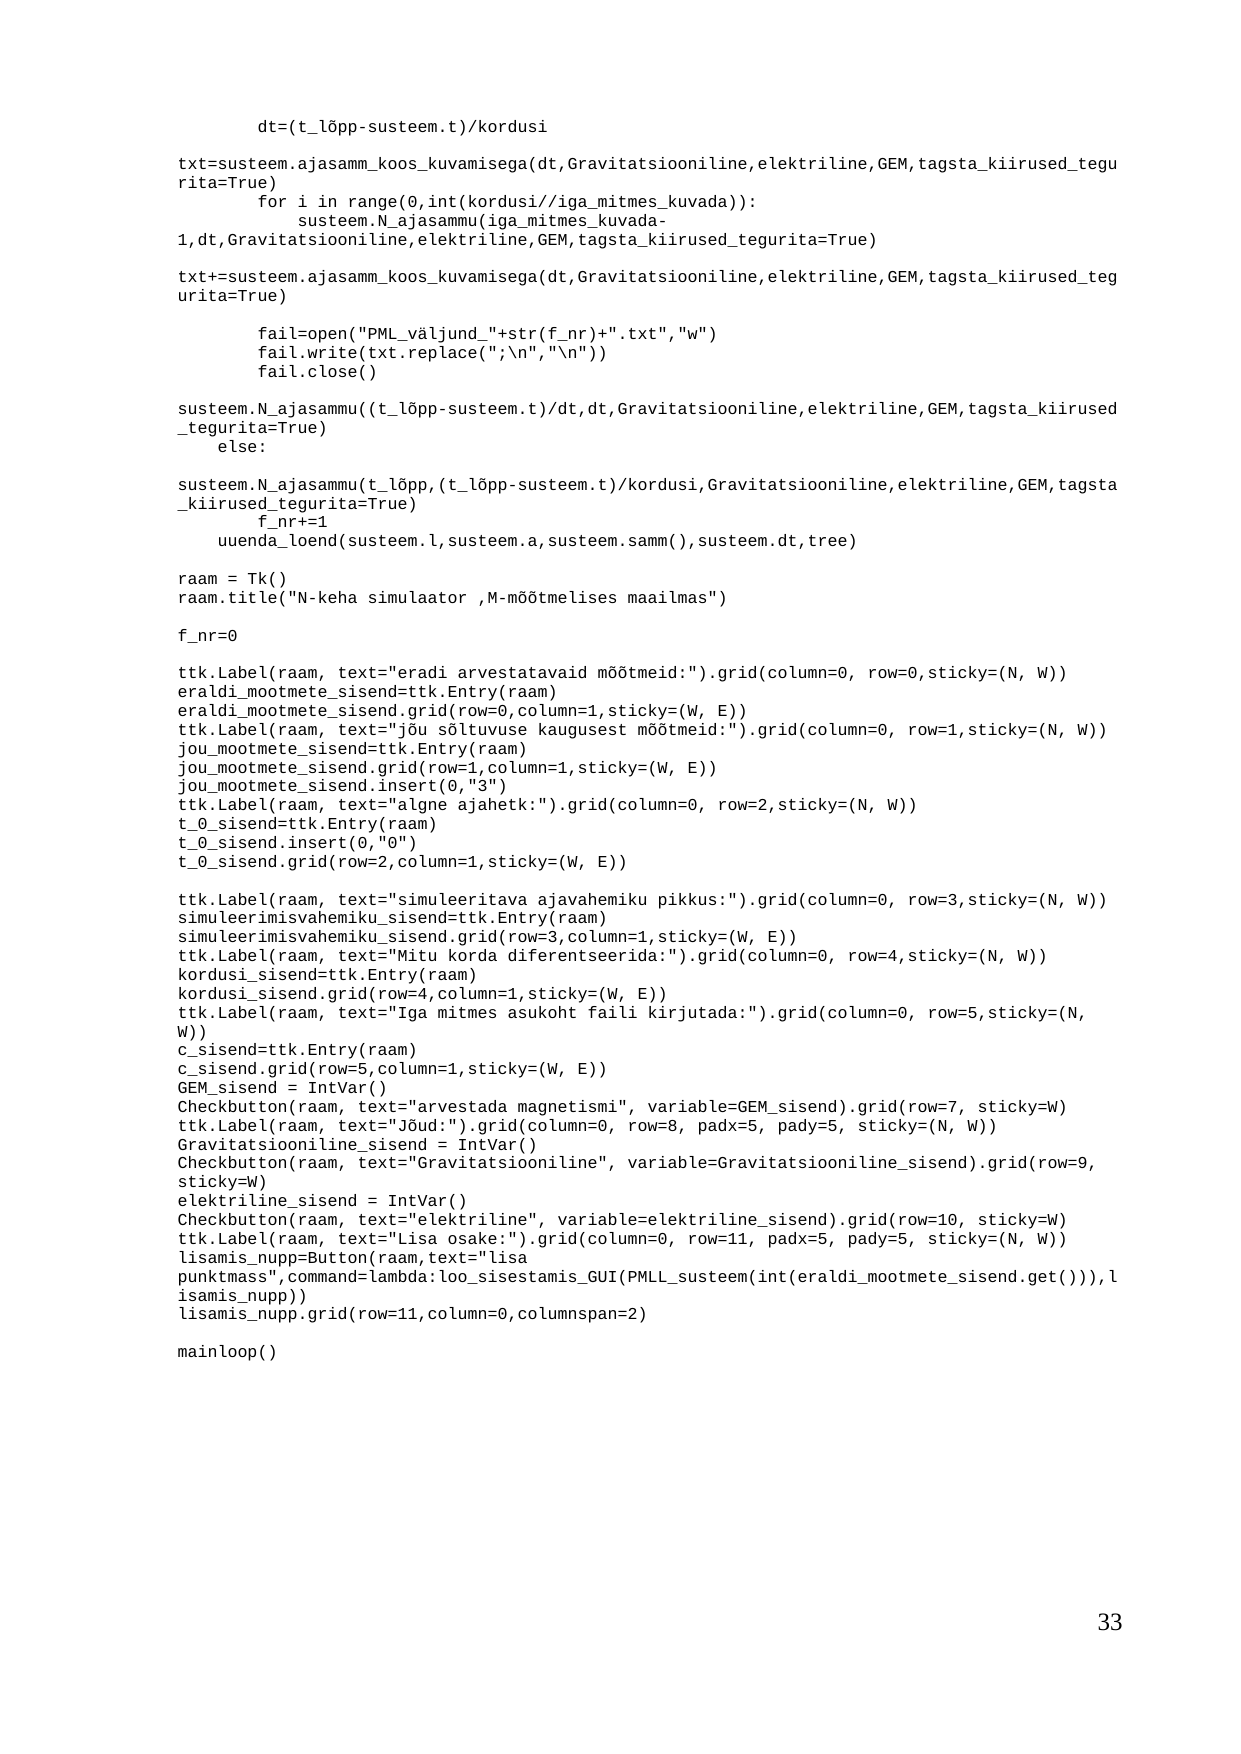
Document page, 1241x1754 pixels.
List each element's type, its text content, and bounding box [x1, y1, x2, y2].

text Gravitatsiooniline_sisend = IntVar() [177, 1136, 1122, 1155]
text mainloop() [177, 1344, 1122, 1362]
text ttk.Label(raam, text="simuleeritava ajavahemiku pikkus:").grid(column=0, row=3,sticky=(N, W)) [177, 891, 1122, 910]
text lisamis_nupp=Button(raam,text="lisa punktmass",command=lambda:loo_sisestamis_GUI(PMLL_susteem(int(eraldi_mootmete_sisend.get())),lisamis_nupp)) [177, 1249, 1122, 1306]
text uuenda_loend(susteem.l,susteem.a,susteem.samm(),susteem.dt,tree) [177, 533, 1122, 552]
text txt=susteem.ajasamm_koos_kuvamisega(dt,Gravitatsiooniline,elektriline,GEM,tagsta_kiirused_tegurita=True) [177, 137, 1122, 193]
text lisamis_nupp.grid(row=11,column=0,columnspan=2) [177, 1306, 1122, 1325]
text ttk.Label(raam, text="Lisa osake:").grid(column=0, row=11, padx=5, pady=5, sticky=(N, W)) [177, 1231, 1122, 1249]
text susteem.N_ajasammu(iga_mitmes_kuvada-1,dt,Gravitatsiooniline,elektriline,GEM,tagsta_kiirused_tegurita=True) [177, 212, 1122, 250]
text elektriline_sisend = IntVar() [177, 1193, 1122, 1212]
text t_0_sisend.insert(0,"0") [177, 834, 1122, 853]
text ttk.Label(raam, text="Mitu korda diferentseerida:").grid(column=0, row=4,sticky=(N, W)) [177, 948, 1122, 967]
text f_nr=0 [177, 627, 1122, 646]
text susteem.N_ajasammu((t_lõpp-susteem.t)/dt,dt,Gravitatsiooniline,elektriline,GEM,tagsta_kiirused_tegurita=True) [177, 382, 1122, 439]
text fail.write(txt.replace(";\n","\n")) [177, 344, 1122, 363]
text eraldi_mootmete_sisend=ttk.Entry(raam) [177, 684, 1122, 703]
text ttk.Label(raam, text="Iga mitmes asukoht faili kirjutada:").grid(column=0, row=5,sticky=(N, W)) [177, 1004, 1122, 1042]
text jou_mootmete_sisend.insert(0,"3") [177, 778, 1122, 797]
text ttk.Label(raam, text="Jõud:").grid(column=0, row=8, padx=5, pady=5, sticky=(N, W)) [177, 1117, 1122, 1136]
text t_0_sisend=ttk.Entry(raam) [177, 816, 1122, 834]
text txt+=susteem.ajasamm_koos_kuvamisega(dt,Gravitatsiooniline,elektriline,GEM,tagsta_kiirused_tegurita=True) [177, 250, 1122, 307]
text c_sisend.grid(row=5,column=1,sticky=(W, E)) [177, 1061, 1122, 1080]
text raam.title("N-keha simulaator ,M-mõõtmelises maailmas") [177, 589, 1122, 608]
text fail.close() [177, 363, 1122, 382]
text jou_mootmete_sisend.grid(row=1,column=1,sticky=(W, E)) [177, 759, 1122, 778]
text simuleerimisvahemiku_sisend.grid(row=3,column=1,sticky=(W, E)) [177, 929, 1122, 948]
text t_0_sisend.grid(row=2,column=1,sticky=(W, E)) [177, 853, 1122, 872]
text ttk.Label(raam, text="eradi arvestatavaid mõõtmeid:").grid(column=0, row=0,sticky=(N, W)) [177, 665, 1122, 684]
text Checkbutton(raam, text="Gravitatsiooniline", variable=Gravitatsiooniline_sisend).grid(row=9, sticky=W) [177, 1155, 1122, 1193]
text simuleerimisvahemiku_sisend=ttk.Entry(raam) [177, 910, 1122, 929]
text raam = Tk() [177, 571, 1122, 589]
text susteem.N_ajasammu(t_lõpp,(t_lõpp-susteem.t)/kordusi,Gravitatsiooniline,elektriline,GEM,tagsta_kiirused_tegurita=True) [177, 457, 1122, 514]
text c_sisend=ttk.Entry(raam) [177, 1042, 1122, 1061]
text for i in range(0,int(kordusi//iga_mitmes_kuvada)): [177, 193, 1122, 212]
text dt=(t_lõpp-susteem.t)/kordusi [177, 118, 1122, 137]
text fail=open("PML_väljund_"+str(f_nr)+".txt","w") [177, 326, 1122, 344]
text kordusi_sisend.grid(row=4,column=1,sticky=(W, E)) [177, 985, 1122, 1004]
text eraldi_mootmete_sisend.grid(row=0,column=1,sticky=(W, E)) [177, 703, 1122, 721]
text Checkbutton(raam, text="arvestada magnetismi", variable=GEM_sisend).grid(row=7, sticky=W) [177, 1098, 1122, 1117]
text kordusi_sisend=ttk.Entry(raam) [177, 967, 1122, 985]
text ttk.Label(raam, text="jõu sõltuvuse kaugusest mõõtmeid:").grid(column=0, row=1,sticky=(N, W)) [177, 721, 1122, 740]
text else: [177, 439, 1122, 457]
text GEM_sisend = IntVar() [177, 1080, 1122, 1098]
text ttk.Label(raam, text="algne ajahetk:").grid(column=0, row=2,sticky=(N, W)) [177, 797, 1122, 816]
text f_nr+=1 [177, 514, 1122, 533]
text jou_mootmete_sisend=ttk.Entry(raam) [177, 740, 1122, 759]
text Checkbutton(raam, text="elektriline", variable=elektriline_sisend).grid(row=10, sticky=W) [177, 1212, 1122, 1231]
